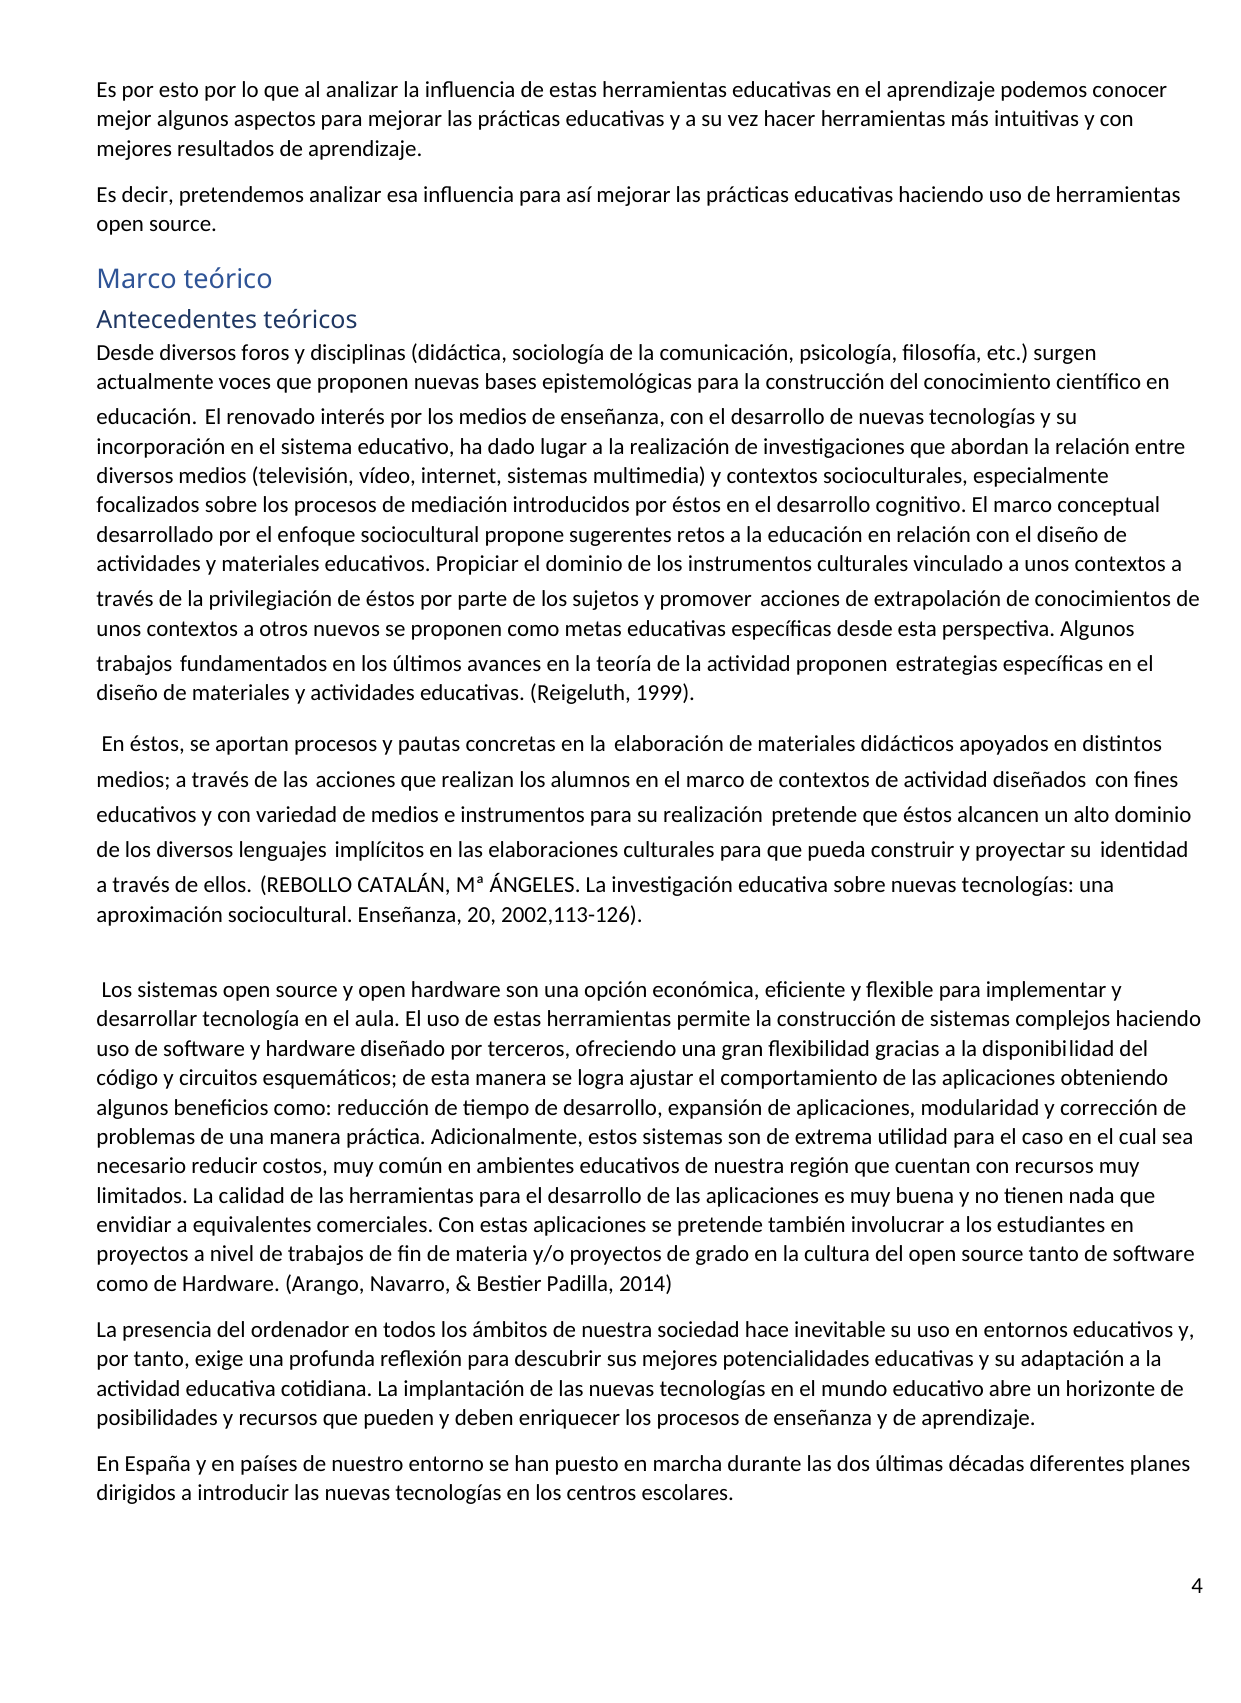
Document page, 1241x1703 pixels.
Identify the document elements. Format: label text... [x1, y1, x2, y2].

text Es decir, pretendemos analizar esa influencia para así mejorar las prácticas educativas haciendo uso de herramientas open source. [96, 180, 1203, 237]
text En España y en países de nuestro entorno se han puesto en marcha durante las dos últimas décadas diferentes planes dirigidos a introducir las nuevas tecnologías en los centros escolares. [96, 1449, 1203, 1506]
text En éstos, se aportan procesos y pautas concretas en la elaboración de materiales didácticos apoyados en distintos medios; a través de las acciones que realizan los alumnos en el marco de contextos de actividad diseñados con fines educativos y con variedad de medios e instrumentos para su realización pretende que éstos alcancen un alto dominio de los diversos lenguajes implícitos en las elaboraciones culturales para que pueda construir y proyectar su identidad a través de ellos. (REBOLLO CATALÁN, Mª ÁNGELES. La investigación educativa sobre nuevas tecnologías: una aproximación sociocultural. Enseñanza, 20, 2002,113-126). [96, 724, 1203, 928]
text La presencia del ordenador en todos los ámbitos de nuestra sociedad hace inevitable su uso en entornos educativos y, por tanto, exige una profunda reflexión para descubrir sus mejores potencialidades educativas y su adaptación a la actividad educativa cotidiana. La implantación de las nuevas tecnologías en el mundo educativo abre un horizonte de posibilidades y recursos que pueden y deben enriquecer los procesos de enseñanza y de aprendizaje. [96, 1315, 1203, 1431]
subtitle Antecedentes teóricos [96, 302, 1203, 336]
text Es por esto por lo que al analizar la influencia de estas herramientas educativas en el aprendizaje podemos conocer mejor algunos aspectos para mejorar las prácticas educativas y a su vez hacer herramientas más intuitivas y con mejores resultados de aprendizaje. [96, 75, 1203, 162]
text Los sistemas open source y open hardware son una opción económica, eficiente y flexible para implementar y desarrollar tecnología en el aula. El uso de estas herramientas permite la construcción de sistemas complejos haciendo uso de software y hardware diseñado por terceros, ofreciendo una gran flexibilidad gracias a la disponibi­lidad del código y circuitos esquemáticos; de esta manera se logra ajustar el comportamiento de las aplicaciones obteniendo algunos beneficios como: reducción de tiempo de desarrollo, expansión de aplicaciones, modularidad y corrección de problemas de una manera práctica. Adicionalmente, estos sistemas son de extrema utilidad para el caso en el cual sea necesario reducir costos, muy común en ambientes educativos de nuestra región que cuentan con recursos muy limitados. La calidad de las herramientas para el desarrollo de las aplicaciones es muy buena y no tienen nada que envidiar a equivalentes comerciales. Con estas aplicaciones se pretende también involucrar a los estudiantes en proyectos a nivel de trabajos de fin de materia y/o proyectos de grado en la cultura del open source tanto de software como de Hardware. (Arango, Navarro, & Bestier Padilla, 2014) [96, 975, 1203, 1297]
subtitle Marco teórico [96, 259, 1203, 296]
text Desde diversos foros y disciplinas (didáctica, sociología de la comunicación, psicología, filosofía, etc.) surgen actualmente voces que proponen nuevas bases epistemológicas para la construcción del conocimiento científico en educación. El renovado interés por los medios de enseñanza, con el desarrollo de nuevas tecnologías y su incorporación en el sistema educativo, ha dado lugar a la realización de investigaciones que abordan la relación entre diversos medios (televisión, vídeo, internet, sistemas multimedia) y contextos socioculturales, especialmente focalizados sobre los procesos de mediación introducidos por éstos en el desarrollo cognitivo. El marco conceptual desarrollado por el enfoque sociocultural propone sugerentes retos a la educación en relación con el diseño de actividades y materiales educativos. Propiciar el dominio de los instrumentos culturales vinculado a unos contextos a través de la privilegiación de éstos por parte de los sujetos y promover acciones de extrapolación de conocimientos de unos contextos a otros nuevos se proponen como metas educativas específicas desde esta perspectiva. Algunos trabajos fundamentados en los últimos avances en la teoría de la actividad proponen estrategias específicas en el diseño de materiales y actividades educativas. (Reigeluth, 1999). [96, 338, 1203, 707]
